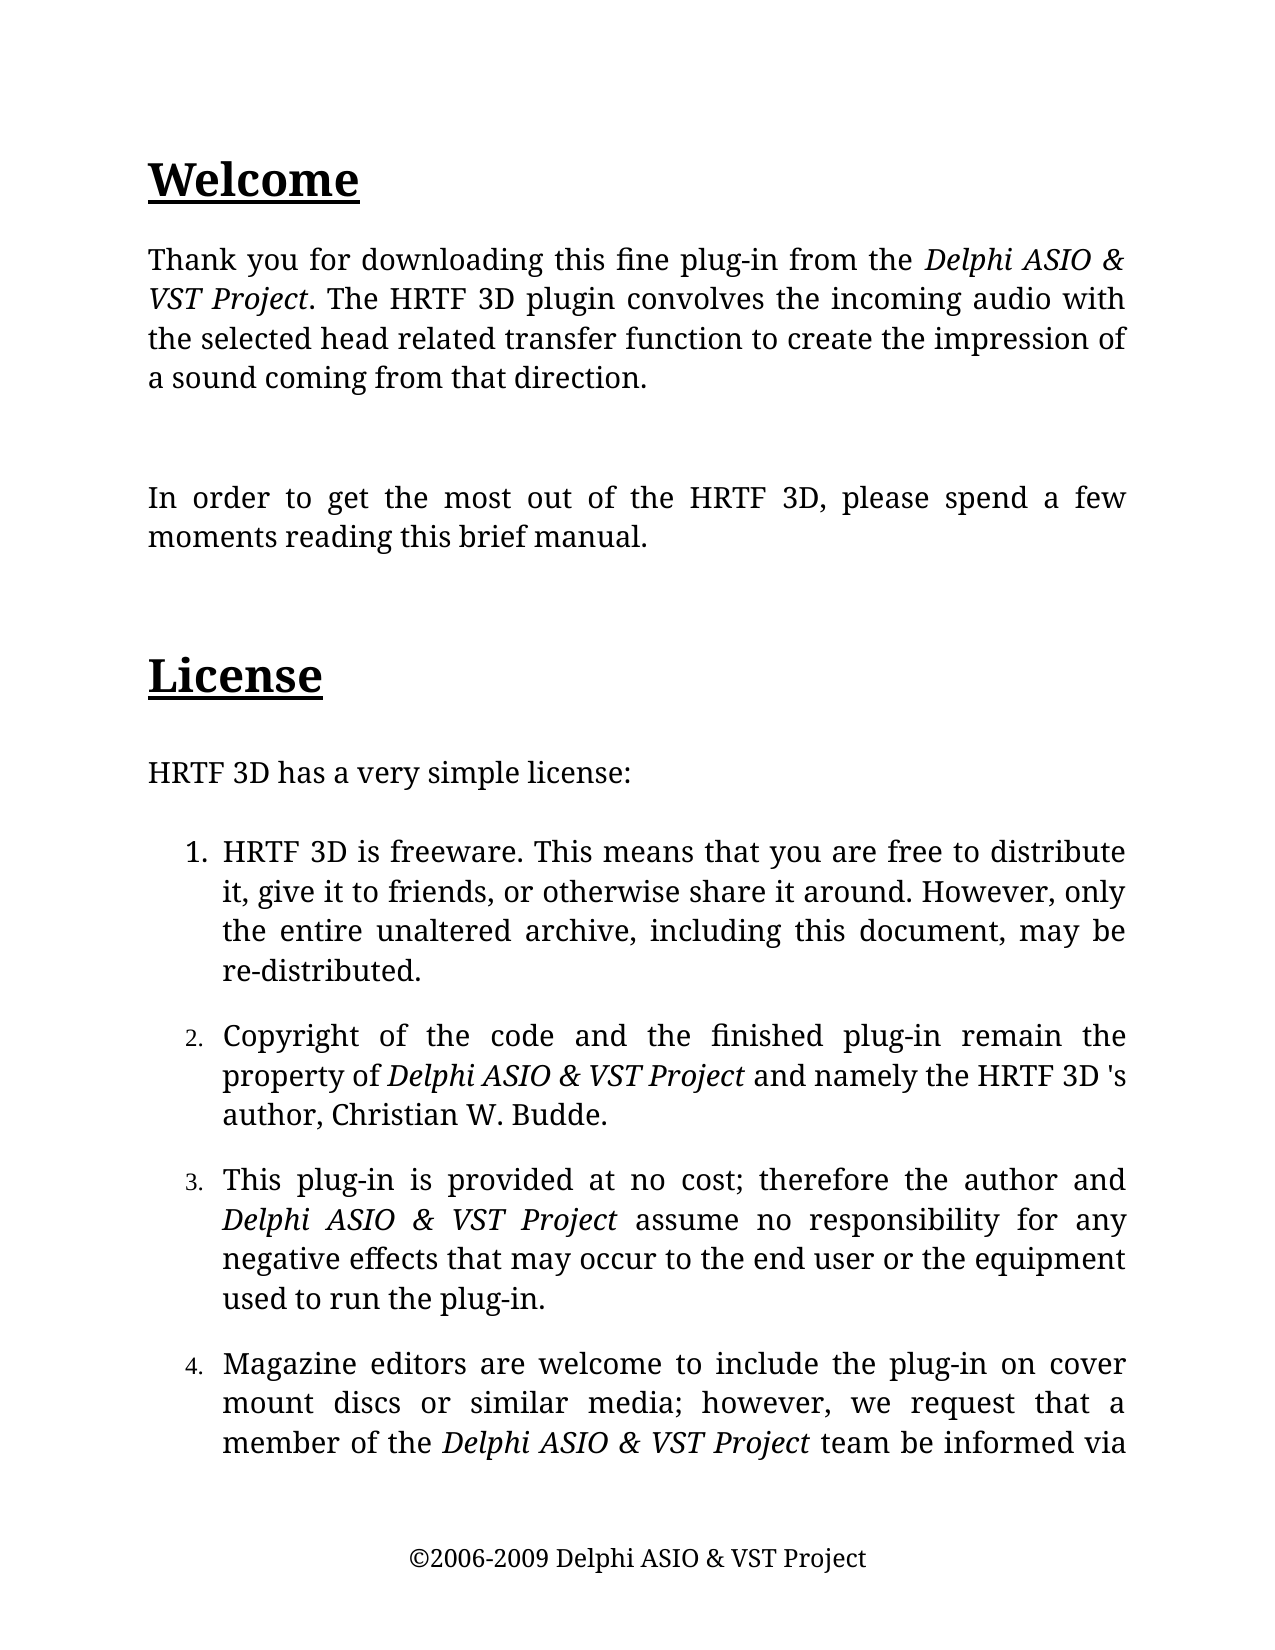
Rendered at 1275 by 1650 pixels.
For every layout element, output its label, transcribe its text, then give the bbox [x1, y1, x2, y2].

list Magazine editors are welcome to include the plug-in on cover mount discs or similar media; however, we request that a member of the Delphi ASIO & VST Project team be informed via [185, 1343, 1127, 1462]
text Thank you for downloading this fine plug-in from the Delphi ASIO & VST Project. The HRTF 3D plugin convolves the incoming audio with the selected head related transfer function to create the impression of a sound coming from that direction. [148, 239, 1127, 397]
list Copyright of the code and the finished plug-in remain the property of Delphi ASIO & VST Project and namely the HRTF 3D 's author, Christian W. Budde. [185, 1015, 1127, 1134]
subtitle License [148, 644, 1127, 706]
list This plug-in is provided at no cost; therefore the author and Delphi ASIO & VST Project assume no responsibility for any negative effects that may occur to the end user or the equipment used to run the plug-in. [185, 1159, 1127, 1318]
text In order to get the most out of the HRTF 3D, please spend a few moments reading this brief manual. [148, 477, 1127, 556]
subtitle Welcome [148, 148, 1127, 210]
text HRTF 3D has a very simple license: [148, 752, 1127, 792]
list HRTF 3D is freeware. This means that you are free to distribute it, give it to friends, or otherwise share it around. However, only the entire unaltered archive, including this document, may be re-distributed. [185, 831, 1127, 990]
